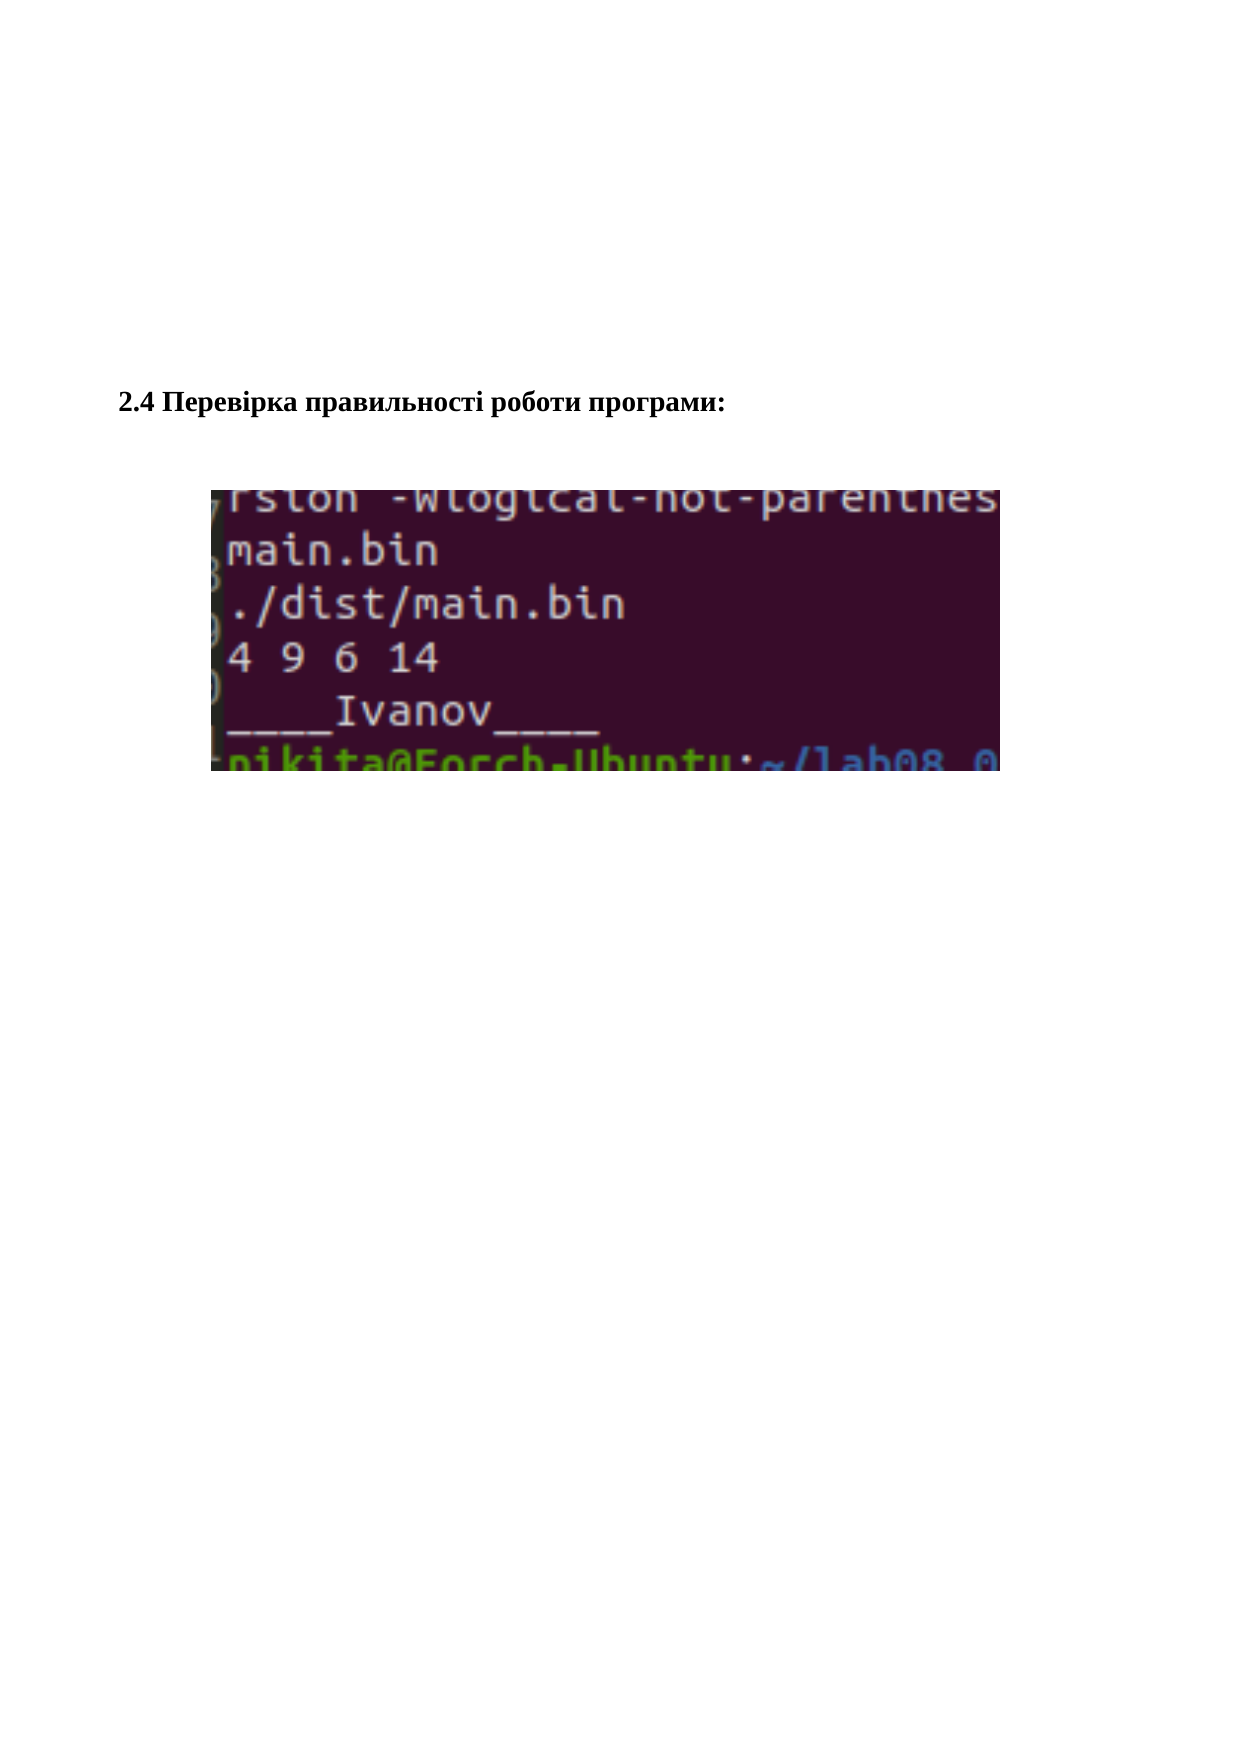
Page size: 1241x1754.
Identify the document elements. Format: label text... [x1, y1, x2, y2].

picture [211, 490, 1000, 771]
text 2.4 Перевірка правильності роботи програми: [118, 384, 1122, 417]
